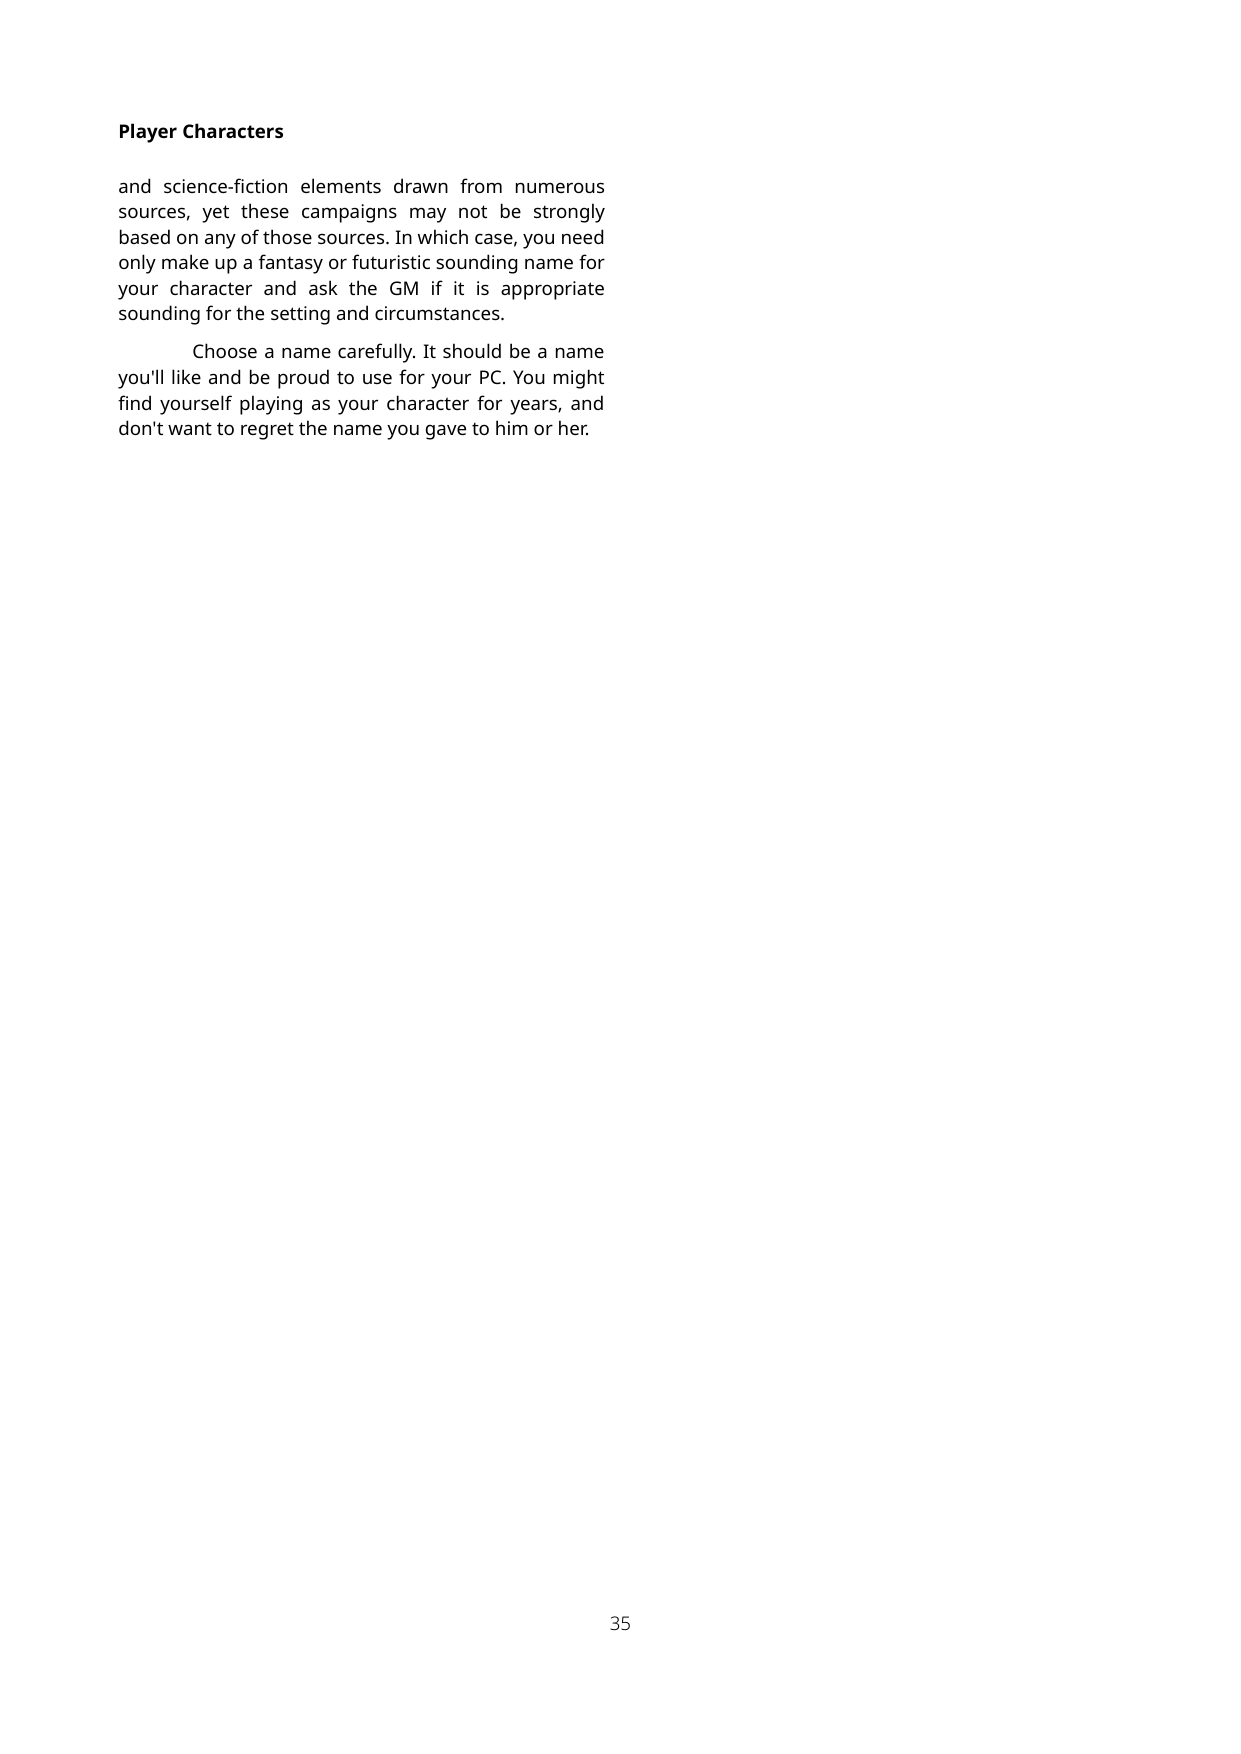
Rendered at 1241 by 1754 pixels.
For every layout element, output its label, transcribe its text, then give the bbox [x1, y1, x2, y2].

text and science-fiction elements drawn from numerous sources, yet these campaigns may not be strongly based on any of those sources. In which case, you need only make up a fantasy or futuristic sounding name for your character and ask the GM if it is appropriate sounding for the setting and circumstances. [118, 173, 605, 326]
text Choose a name carefully. It should be a name you'll like and be proud to use for your PC. You might find yourself playing as your character for years, and don't want to regret the name you gave to him or her. [118, 339, 605, 441]
